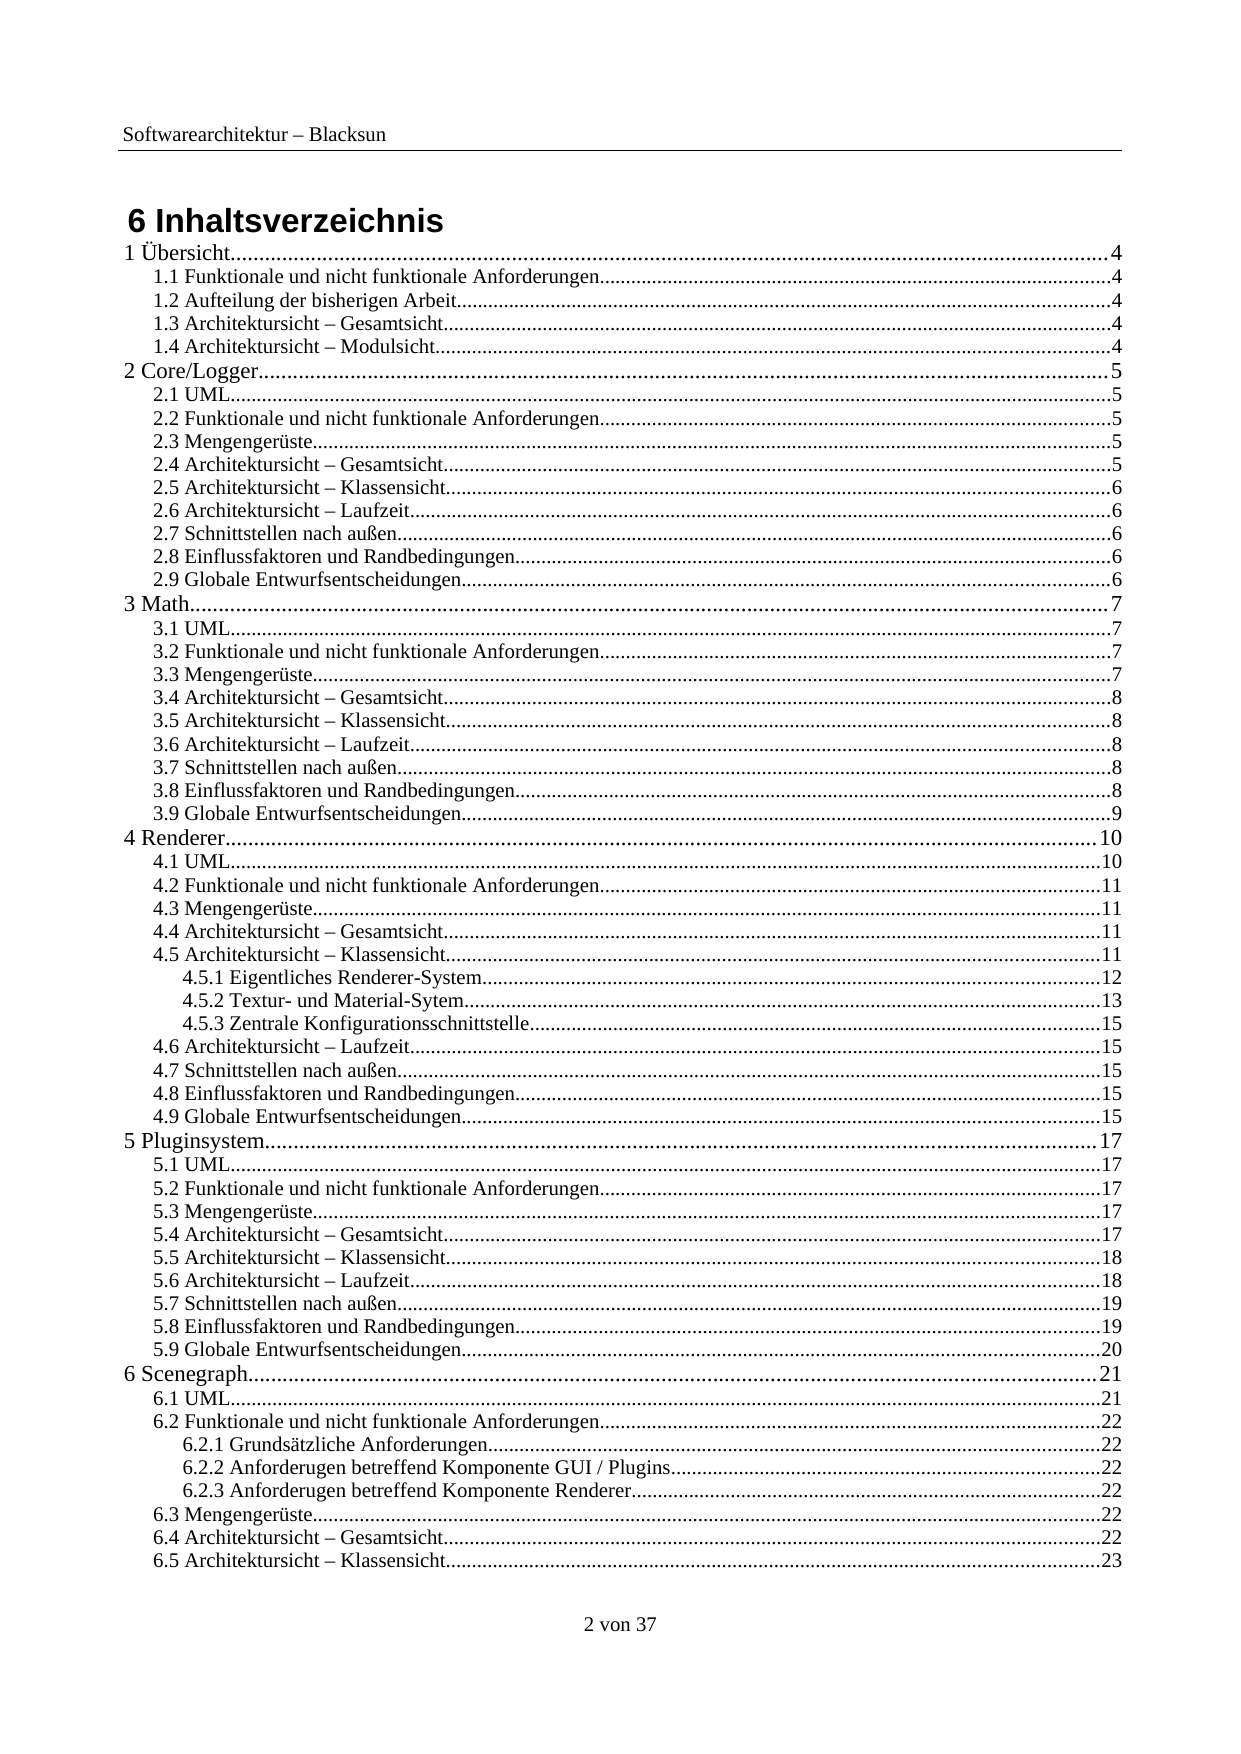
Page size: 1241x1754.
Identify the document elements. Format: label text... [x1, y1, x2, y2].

text 5.3 Mengengerüste 17 [148, 1199, 1122, 1223]
text 6.3 Mengengerüste 22 [148, 1502, 1122, 1526]
text 4.5.3 Zentrale Konfigurationsschnittstelle 15 [177, 1012, 1122, 1035]
text 5.1 UML 17 [148, 1153, 1122, 1176]
text 1.1 Funktionale und nicht funktionale Anforderungen 4 [148, 265, 1122, 288]
text 3.6 Architektursicht – Laufzeit 8 [148, 732, 1122, 756]
text 3.2 Funktionale und nicht funktionale Anforderungen 7 [148, 640, 1122, 663]
text 4.2 Funktionale und nicht funktionale Anforderungen 11 [148, 873, 1122, 897]
text 4.7 Schnittstellen nach außen 15 [148, 1058, 1122, 1082]
text 6.2.3 Anforderugen betreffend Komponente Renderer 22 [177, 1479, 1122, 1502]
text 4.5.1 Eigentliches Renderer-System 12 [177, 966, 1122, 989]
text 5.5 Architektursicht – Klassensicht 18 [148, 1246, 1122, 1269]
text 2.3 Mengengerüste 5 [148, 429, 1122, 453]
text 6.2.1 Grundsätzliche Anforderungen 22 [177, 1433, 1122, 1456]
text 1.4 Architektursicht – Modulsicht 4 [148, 335, 1122, 358]
text 4.6 Architektursicht – Laufzeit 15 [148, 1035, 1122, 1058]
text 3.7 Schnittstellen nach außen 8 [148, 756, 1122, 779]
text 2 Core/Logger 5 [118, 358, 1122, 383]
text 6.1 UML 21 [148, 1387, 1122, 1410]
text 4.8 Einflussfaktoren und Randbedingungen 15 [148, 1082, 1122, 1105]
text 5.7 Schnittstellen nach außen 19 [148, 1292, 1122, 1315]
text 2.6 Architektursicht – Laufzeit 6 [148, 499, 1122, 522]
text 3.1 UML 7 [148, 617, 1122, 640]
text 6.4 Architektursicht – Gesamtsicht 22 [148, 1526, 1122, 1549]
text 3.3 Mengengerüste 7 [148, 663, 1122, 686]
text 4 Renderer 10 [118, 825, 1122, 850]
text 1.2 Aufteilung der bisherigen Arbeit 4 [148, 288, 1122, 312]
text 2.4 Architektursicht – Gesamtsicht 5 [148, 453, 1122, 476]
text 6 Scenegraph 21 [118, 1361, 1122, 1387]
text 2.9 Globale Entwurfsentscheidungen 6 [148, 568, 1122, 591]
text 3.9 Globale Entwurfsentscheidungen 9 [148, 802, 1122, 825]
text 3 Math 7 [118, 591, 1122, 617]
text 5.4 Architektursicht – Gesamtsicht 17 [148, 1223, 1122, 1246]
text 2.2 Funktionale und nicht funktionale Anforderungen 5 [148, 406, 1122, 429]
text 1 Übersicht 4 [118, 240, 1122, 265]
text 3.8 Einflussfaktoren und Randbedingungen 8 [148, 779, 1122, 802]
subtitle Inhaltsverzeichnis [118, 203, 1122, 240]
text 5.2 Funktionale und nicht funktionale Anforderungen 17 [148, 1176, 1122, 1199]
text 4.1 UML 10 [148, 850, 1122, 873]
text 5 Pluginsystem 17 [118, 1128, 1122, 1153]
text 4.5 Architektursicht – Klassensicht 11 [148, 943, 1122, 966]
text 6.2 Funktionale und nicht funktionale Anforderungen 22 [148, 1410, 1122, 1433]
text 2.5 Architektursicht – Klassensicht 6 [148, 476, 1122, 499]
text 3.5 Architektursicht – Klassensicht 8 [148, 709, 1122, 732]
text 4.5.2 Textur- und Material-Sytem 13 [177, 989, 1122, 1012]
text 2.7 Schnittstellen nach außen 6 [148, 522, 1122, 545]
text 3.4 Architektursicht – Gesamtsicht 8 [148, 686, 1122, 709]
text 4.3 Mengengerüste 11 [148, 897, 1122, 920]
text 6.5 Architektursicht – Klassensicht 23 [148, 1549, 1122, 1572]
text 2.8 Einflussfaktoren und Randbedingungen 6 [148, 545, 1122, 568]
text 4.4 Architektursicht – Gesamtsicht 11 [148, 920, 1122, 943]
text 1.3 Architektursicht – Gesamtsicht 4 [148, 312, 1122, 335]
text 5.6 Architektursicht – Laufzeit 18 [148, 1269, 1122, 1292]
text 6.2.2 Anforderugen betreffend Komponente GUI / Plugins 22 [177, 1456, 1122, 1479]
text 5.8 Einflussfaktoren und Randbedingungen 19 [148, 1315, 1122, 1338]
text 4.9 Globale Entwurfsentscheidungen 15 [148, 1105, 1122, 1128]
text 5.9 Globale Entwurfsentscheidungen 20 [148, 1338, 1122, 1361]
text 2.1 UML 5 [148, 383, 1122, 406]
